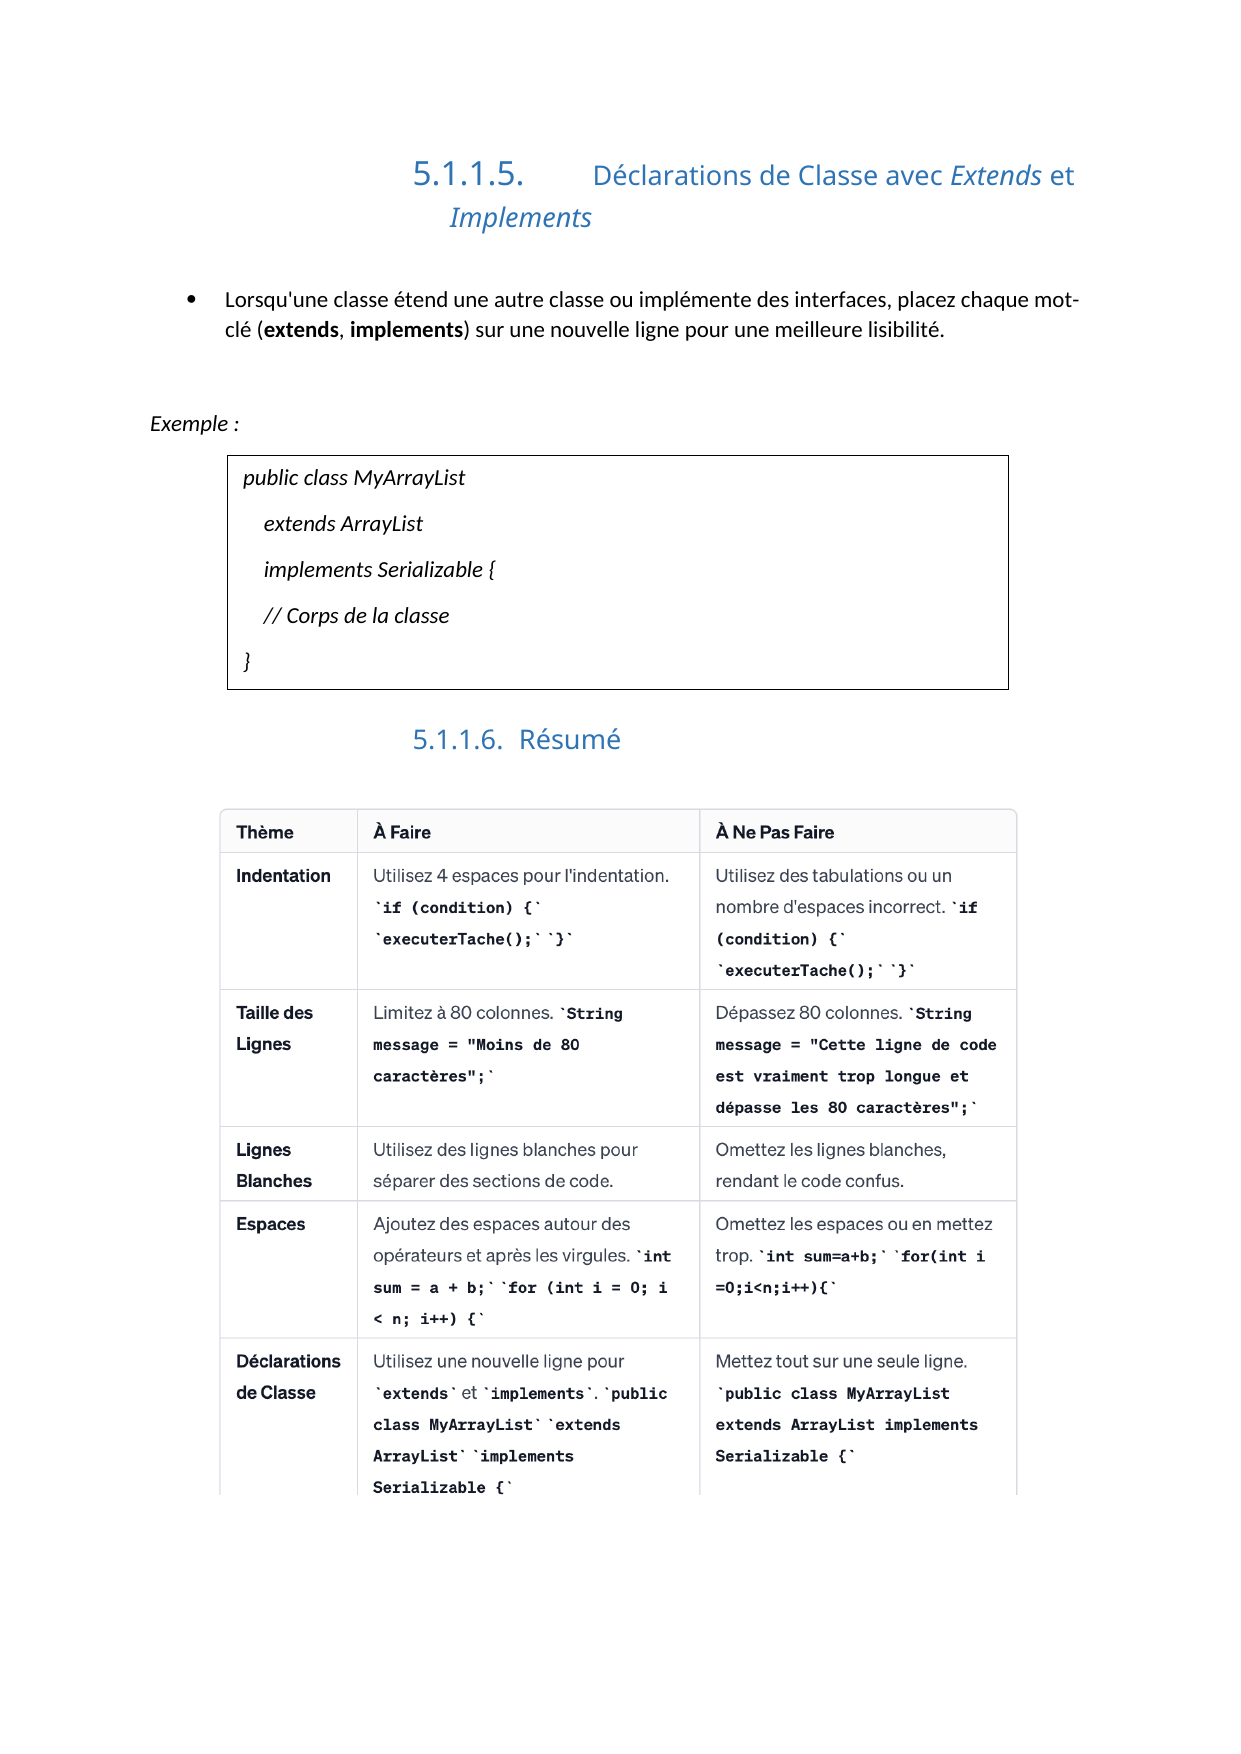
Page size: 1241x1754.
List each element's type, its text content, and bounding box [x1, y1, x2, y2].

text public class MyArrayList [243, 463, 994, 491]
picture [219, 807, 1021, 1495]
list Lorsqu'une classe étend une autre classe ou implémente des interfaces, placez chaque mot-clé (extends, implements) sur une nouvelle ligne pour une meilleure lisibilité. [187, 285, 1090, 343]
text } [243, 647, 994, 676]
subtitle Résumé [412, 721, 1090, 757]
text Exemple : [150, 409, 1090, 437]
subtitle Déclarations de Classe avec Extends et Implements [412, 150, 1090, 235]
text extends ArrayList [243, 509, 994, 537]
text // Corps de la classe [243, 601, 994, 629]
text implements Serializable { [243, 555, 994, 583]
